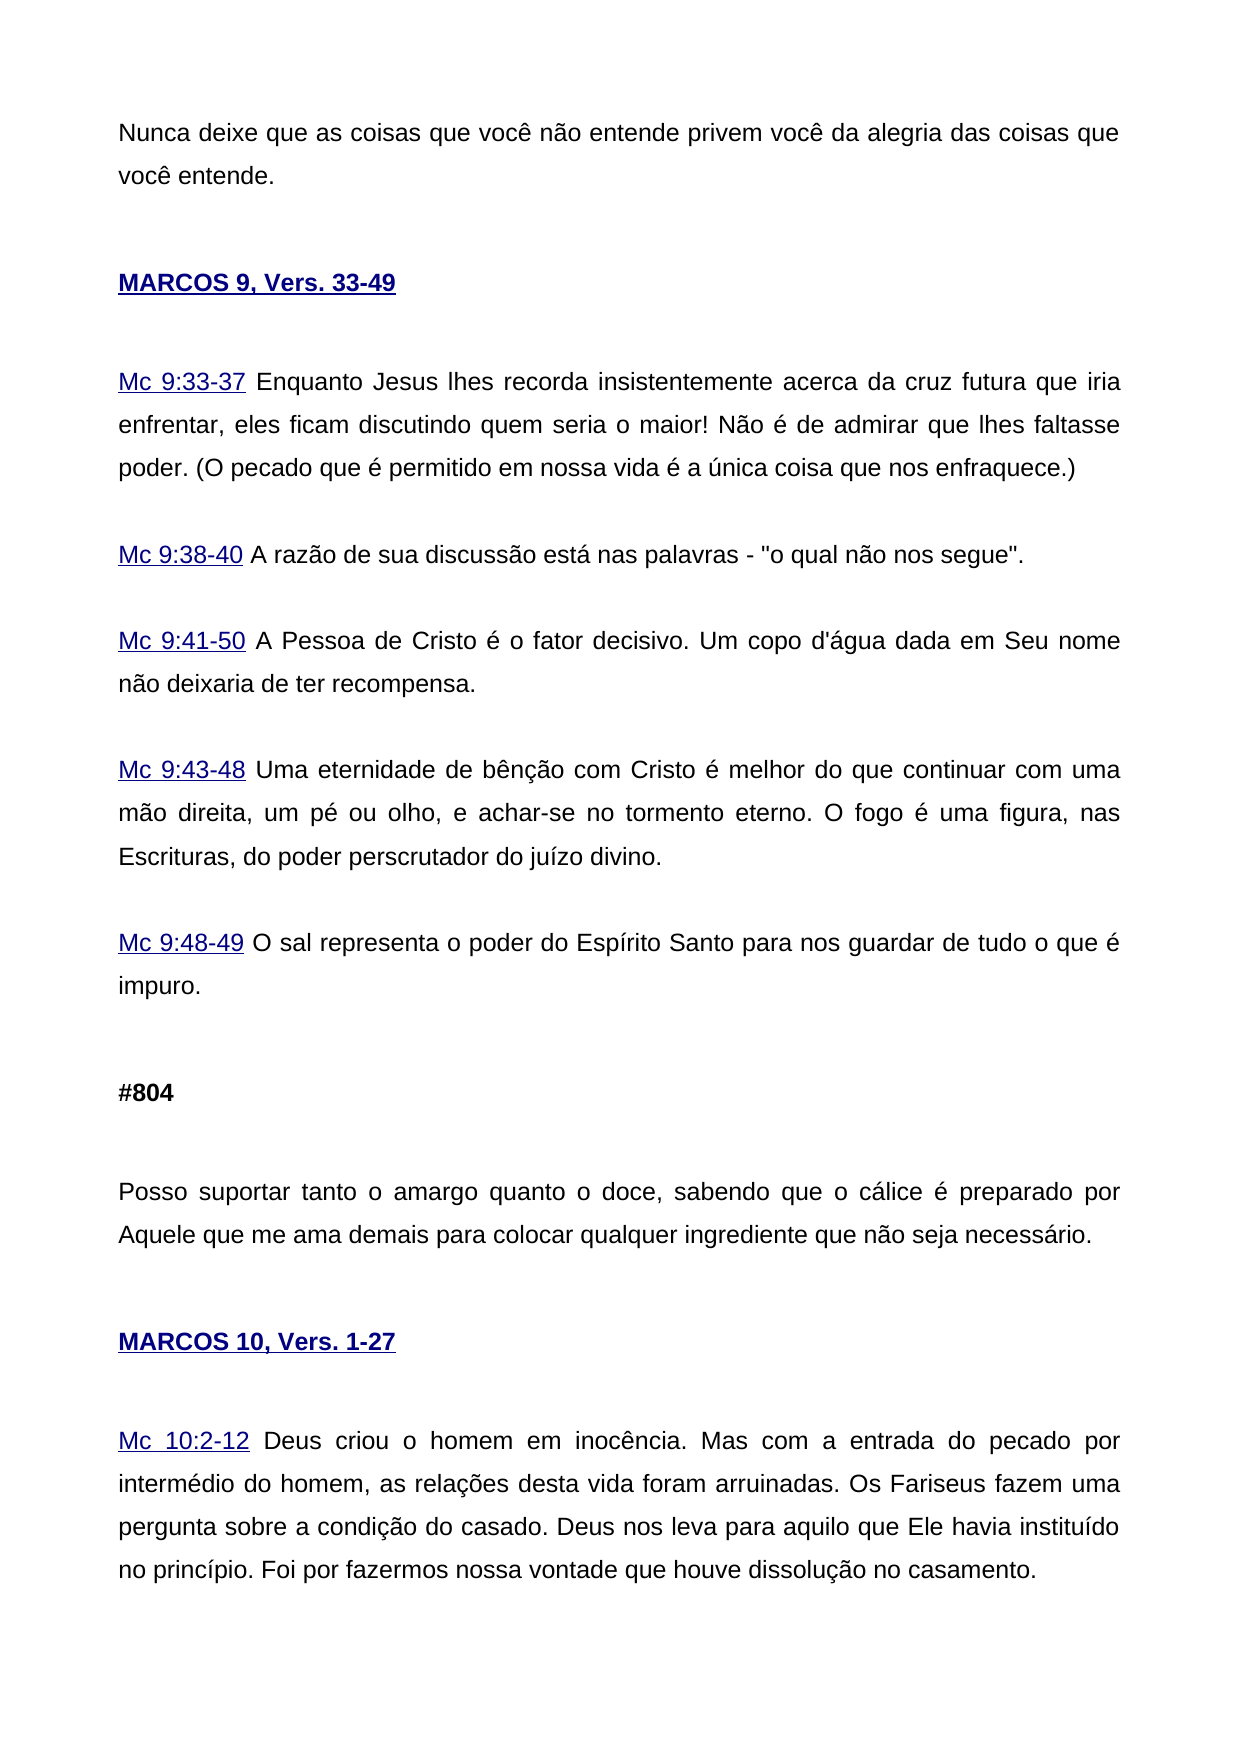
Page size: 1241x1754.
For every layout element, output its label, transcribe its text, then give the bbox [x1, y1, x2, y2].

text Mc 9:48-49 O sal representa o poder do Espírito Santo para nos guardar de tudo o que é impuro. [118, 928, 1122, 999]
subtitle MARCOS 10, Vers. 1-27 [118, 1327, 1122, 1356]
text Posso suportar tanto o amargo quanto o doce, sabendo que o cálice é preparado por Aquele que me ama demais para colocar qualquer ingrediente que não seja necessário. [118, 1177, 1122, 1248]
text Mc 9:41-50 A Pessoa de Cristo é o fator decisivo. Um copo d'água dada em Seu nome não deixaria de ter recompensa. [118, 626, 1122, 698]
text Mc 9:43-48 Uma eternidade de bênção com Cristo é melhor do que continuar com uma mão direita, um pé ou olho, e achar-se no tormento eterno. O fogo é uma figura, nas Escrituras, do poder perscrutador do juízo divino. [118, 755, 1122, 870]
subtitle MARCOS 9, Vers. 33-49 [118, 268, 1122, 297]
text Mc 9:38-40 A razão de sua discussão está nas palavras - "o qual não nos segue". [118, 539, 1122, 568]
text Mc 9:33-37 Enquanto Jesus lhes recorda insistentemente acerca da cruz futura que iria enfrentar, eles ficam discutindo quem seria o maior! Não é de admirar que lhes faltasse poder. (O pecado que é permitido em nossa vida é a única coisa que nos enfraquece.) [118, 367, 1122, 482]
text Mc 10:2-12 Deus criou o homem em inocência. Mas com a entrada do pecado por intermédio do homem, as relações desta vida foram arruinadas. Os Fariseus fazem uma pergunta sobre a condição do casado. Deus nos leva para aquilo que Ele havia instituído no princípio. Foi por fazermos nossa vontade que houve dissolução no casamento. [118, 1426, 1122, 1584]
text Nunca deixe que as coisas que você não entende privem você da alegria das coisas que você entende. [118, 118, 1122, 190]
subtitle #804 [118, 1078, 1122, 1107]
